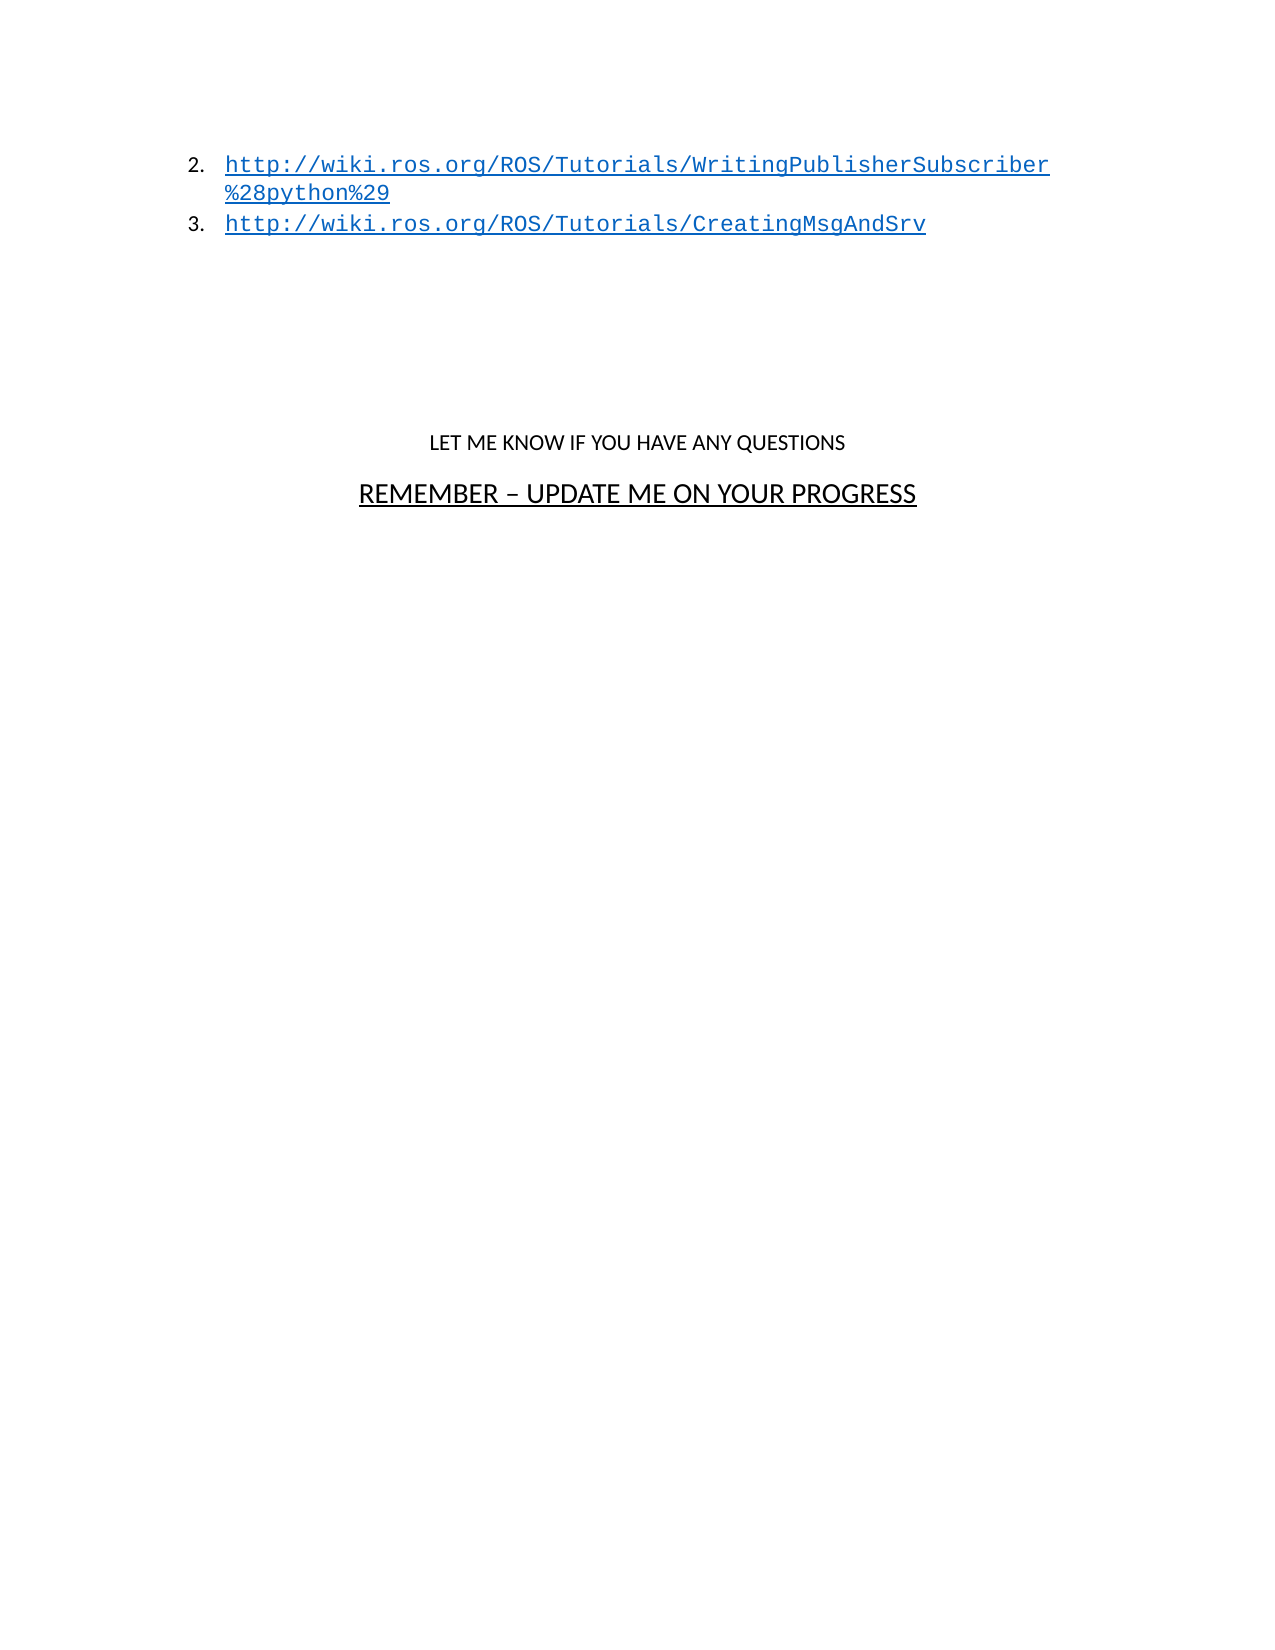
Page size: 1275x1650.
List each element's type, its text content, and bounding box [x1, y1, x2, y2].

text REMEMBER – UPDATE ME ON YOUR PROGRESS [150, 475, 1125, 511]
list http://wiki.ros.org/ROS/Tutorials/CreatingMsgAndSrv [187, 209, 1125, 238]
list http://wiki.ros.org/ROS/Tutorials/WritingPublisherSubscriber%28python%29 [187, 150, 1125, 207]
text LET ME KNOW IF YOU HAVE ANY QUESTIONS [150, 428, 1125, 456]
